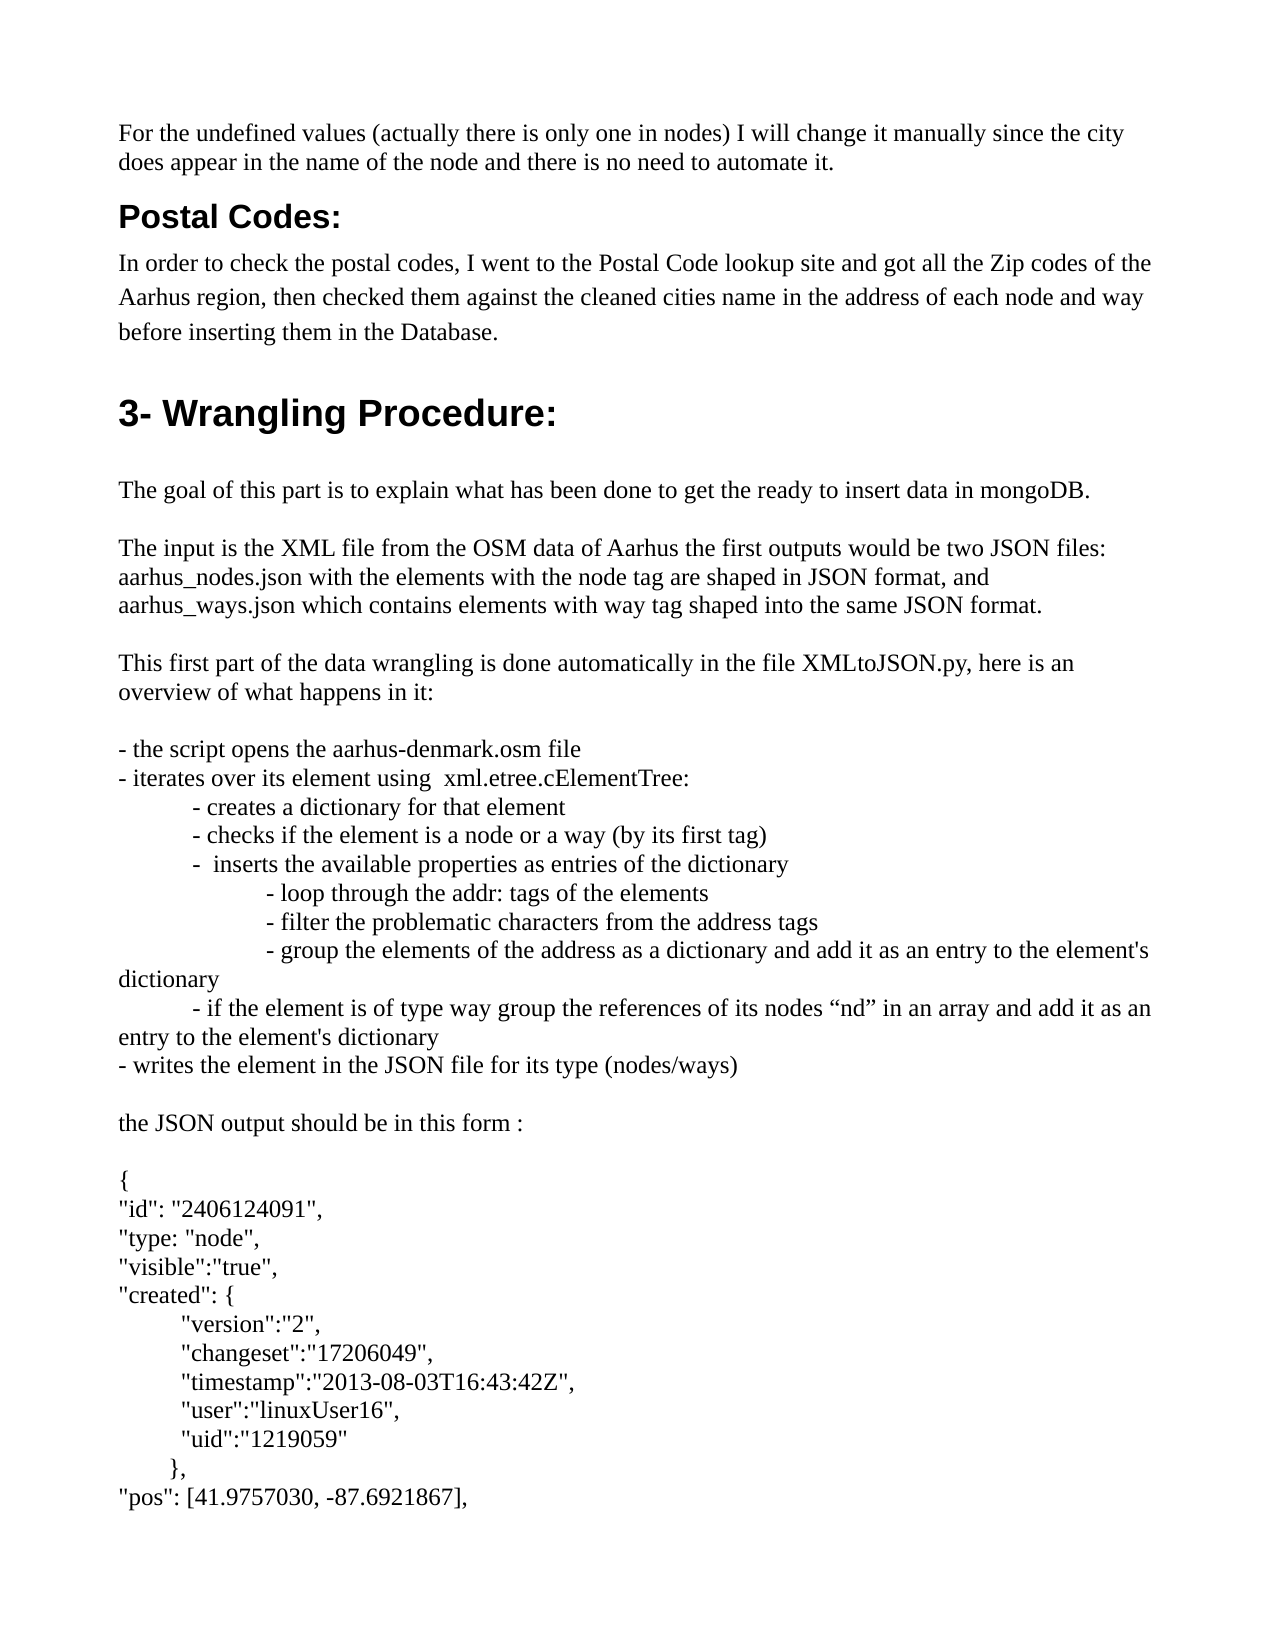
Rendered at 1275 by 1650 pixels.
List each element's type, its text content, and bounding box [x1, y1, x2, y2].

text - checks if the element is a node or a way (by its first tag) [118, 821, 1157, 849]
text - iterates over its element using xml.etree.cElementTree: [118, 763, 1157, 792]
text - creates a dictionary for that element [118, 792, 1157, 821]
text the JSON output should be in this form : [118, 1108, 1157, 1137]
text In order to check the postal codes, I went to the Postal Code lookup site and got all the Zip codes of the Aarhus region, then checked them against the cleaned cities name in the address of each node and way before inserting them in the Database. [118, 248, 1157, 345]
text "pos": [41.9757030, -87.6921867], [118, 1482, 1157, 1511]
subtitle Postal Codes: [118, 196, 1157, 235]
text }, [118, 1453, 1157, 1482]
text "user":"linuxUser16", [118, 1396, 1157, 1424]
text "uid":"1219059" [118, 1424, 1157, 1453]
text "id": "2406124091", [118, 1194, 1157, 1223]
text - group the elements of the address as a dictionary and add it as an entry to the element's dictionary [118, 936, 1157, 993]
text aarhus_nodes.json with the elements with the node tag are shaped in JSON format, and aarhus_ways.json which contains elements with way tag shaped into the same JSON format. [118, 562, 1157, 619]
text "created": { [118, 1281, 1157, 1309]
text - filter the problematic characters from the address tags [118, 907, 1157, 936]
text { [118, 1166, 1157, 1194]
text For the undefined values (actually there is only one in nodes) I will change it manually since the city does appear in the name of the node and there is no need to automate it. [118, 118, 1157, 176]
text The goal of this part is to explain what has been done to get the ready to insert data in mongoDB. [118, 476, 1157, 504]
text - the script opens the aarhus-denmark.osm file [118, 734, 1157, 763]
text - writes the element in the JSON file for its type (nodes/ways) [118, 1051, 1157, 1079]
text - if the element is of type way group the references of its nodes “nd” in an array and add it as an entry to the element's dictionary [118, 993, 1157, 1051]
text - inserts the available properties as entries of the dictionary [118, 849, 1157, 878]
text "version":"2", [118, 1309, 1157, 1338]
text This first part of the data wrangling is done automatically in the file XMLtoJSON.py, here is an overview of what happens in it: [118, 648, 1157, 706]
text "type: "node", [118, 1223, 1157, 1252]
text "timestamp":"2013-08-03T16:43:42Z", [118, 1367, 1157, 1396]
text "changeset":"17206049", [118, 1338, 1157, 1367]
subtitle 3- Wrangling Procedure: [118, 391, 1157, 434]
text The input is the XML file from the OSM data of Aarhus the first outputs would be two JSON files: [118, 533, 1157, 562]
text "visible":"true", [118, 1252, 1157, 1281]
text - loop through the addr: tags of the elements [118, 878, 1157, 907]
